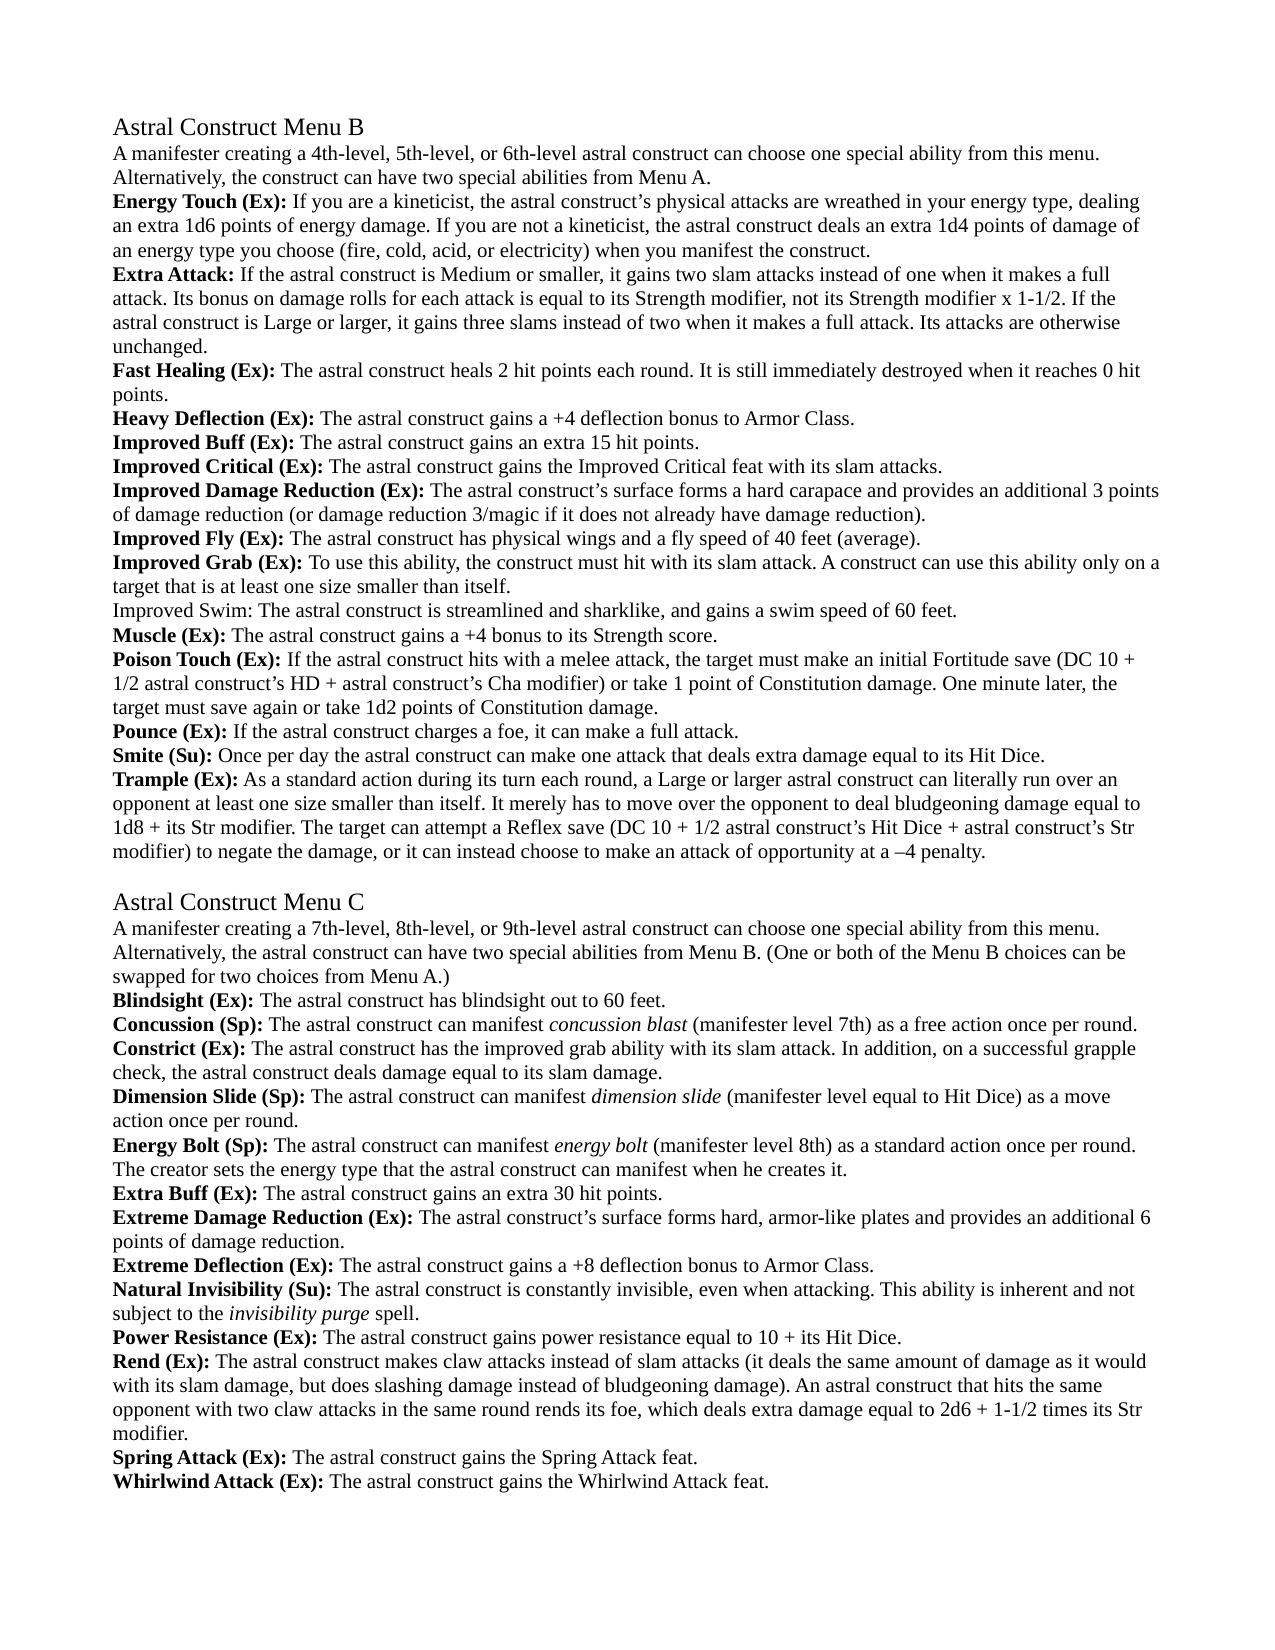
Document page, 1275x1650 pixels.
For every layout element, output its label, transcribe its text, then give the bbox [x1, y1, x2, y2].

text Dimension Slide (Sp): The astral construct can manifest dimension slide (manifester level equal to Hit Dice) as a move action once per round. [112, 1084, 1162, 1132]
text Poison Touch (Ex): If the astral construct hits with a melee attack, the target must make an initial Fortitude save (DC 10 + 1/2 astral construct’s HD + astral construct’s Cha modifier) or take 1 point of Constitution damage. One minute later, the target must save again or take 1d2 points of Constitution damage. [112, 647, 1162, 719]
subtitle Astral Construct Menu C [112, 887, 1162, 916]
text Improved Critical (Ex): The astral construct gains the Improved Critical feat with its slam attacks. [112, 454, 1162, 478]
text Extreme Damage Reduction (Ex): The astral construct’s surface forms hard, armor-like plates and provides an additional 6 points of damage reduction. [112, 1205, 1162, 1253]
text Concussion (Sp): The astral construct can manifest concussion blast (manifester level 7th) as a free action once per round. [112, 1012, 1162, 1036]
text Smite (Su): Once per day the astral construct can make one attack that deals extra damage equal to its Hit Dice. [112, 743, 1162, 767]
text Heavy Deflection (Ex): The astral construct gains a +4 deflection bonus to Armor Class. [112, 406, 1162, 430]
text A manifester creating a 7th-level, 8th-level, or 9th-level astral construct can choose one special ability from this menu. Alternatively, the astral construct can have two special abilities from Menu B. (One or both of the Menu B choices can be swapped for two choices from Menu A.) [112, 916, 1162, 988]
text Extra Attack: If the astral construct is Medium or smaller, it gains two slam attacks instead of one when it makes a full attack. Its bonus on damage rolls for each attack is equal to its Strength modifier, not its Strength modifier x 1-1/2. If the astral construct is Large or larger, it gains three slams instead of two when it makes a full attack. Its attacks are otherwise unchanged. [112, 262, 1162, 358]
text Rend (Ex): The astral construct makes claw attacks instead of slam attacks (it deals the same amount of damage as it would with its slam damage, but does slashing damage instead of bludgeoning damage). An astral construct that hits the same opponent with two claw attacks in the same round rends its foe, which deals extra damage equal to 2d6 + 1-1/2 times its Str modifier. [112, 1349, 1162, 1445]
text Improved Swim: The astral construct is streamlined and sharklike, and gains a swim speed of 60 feet. [112, 598, 1162, 622]
text Improved Buff (Ex): The astral construct gains an extra 15 hit points. [112, 430, 1162, 454]
text Energy Touch (Ex): If you are a kineticist, the astral construct’s physical attacks are wreathed in your energy type, dealing an extra 1d6 points of energy damage. If you are not a kineticist, the astral construct deals an extra 1d4 points of damage of an energy type you choose (fire, cold, acid, or electricity) when you manifest the construct. [112, 189, 1162, 262]
text Improved Fly (Ex): The astral construct has physical wings and a fly speed of 40 feet (average). [112, 526, 1162, 550]
text Natural Invisibility (Su): The astral construct is constantly invisible, even when attacking. This ability is inherent and not subject to the invisibility purge spell. [112, 1277, 1162, 1325]
text Blindsight (Ex): The astral construct has blindsight out to 60 feet. [112, 988, 1162, 1012]
text A manifester creating a 4th-level, 5th-level, or 6th-level astral construct can choose one special ability from this menu. Alternatively, the construct can have two special abilities from Menu A. [112, 141, 1162, 189]
text Improved Grab (Ex): To use this ability, the construct must hit with its slam attack. A construct can use this ability only on a target that is at least one size smaller than itself. [112, 550, 1162, 598]
text Extra Buff (Ex): The astral construct gains an extra 30 hit points. [112, 1181, 1162, 1205]
text Extreme Deflection (Ex): The astral construct gains a +8 deflection bonus to Armor Class. [112, 1253, 1162, 1277]
text Muscle (Ex): The astral construct gains a +4 bonus to its Strength score. [112, 622, 1162, 647]
text Trample (Ex): As a standard action during its turn each round, a Large or larger astral construct can literally run over an opponent at least one size smaller than itself. It merely has to move over the opponent to deal bludgeoning damage equal to 1d8 + its Str modifier. The target can attempt a Reflex save (DC 10 + 1/2 astral construct’s Hit Dice + astral construct’s Str modifier) to negate the damage, or it can instead choose to make an attack of opportunity at a –4 penalty. [112, 767, 1162, 863]
text Improved Damage Reduction (Ex): The astral construct’s surface forms a hard carapace and provides an additional 3 points of damage reduction (or damage reduction 3/magic if it does not already have damage reduction). [112, 478, 1162, 526]
text Spring Attack (Ex): The astral construct gains the Spring Attack feat. [112, 1445, 1162, 1469]
text Fast Healing (Ex): The astral construct heals 2 hit points each round. It is still immediately destroyed when it reaches 0 hit points. [112, 358, 1162, 406]
text Whirlwind Attack (Ex): The astral construct gains the Whirlwind Attack feat. [112, 1469, 1162, 1493]
text Pounce (Ex): If the astral construct charges a foe, it can make a full attack. [112, 719, 1162, 743]
subtitle Astral Construct Menu B [112, 112, 1162, 141]
text Power Resistance (Ex): The astral construct gains power resistance equal to 10 + its Hit Dice. [112, 1325, 1162, 1349]
text Energy Bolt (Sp): The astral construct can manifest energy bolt (manifester level 8th) as a standard action once per round. The creator sets the energy type that the astral construct can manifest when he creates it. [112, 1132, 1162, 1181]
text Constrict (Ex): The astral construct has the improved grab ability with its slam attack. In addition, on a successful grapple check, the astral construct deals damage equal to its slam damage. [112, 1036, 1162, 1084]
